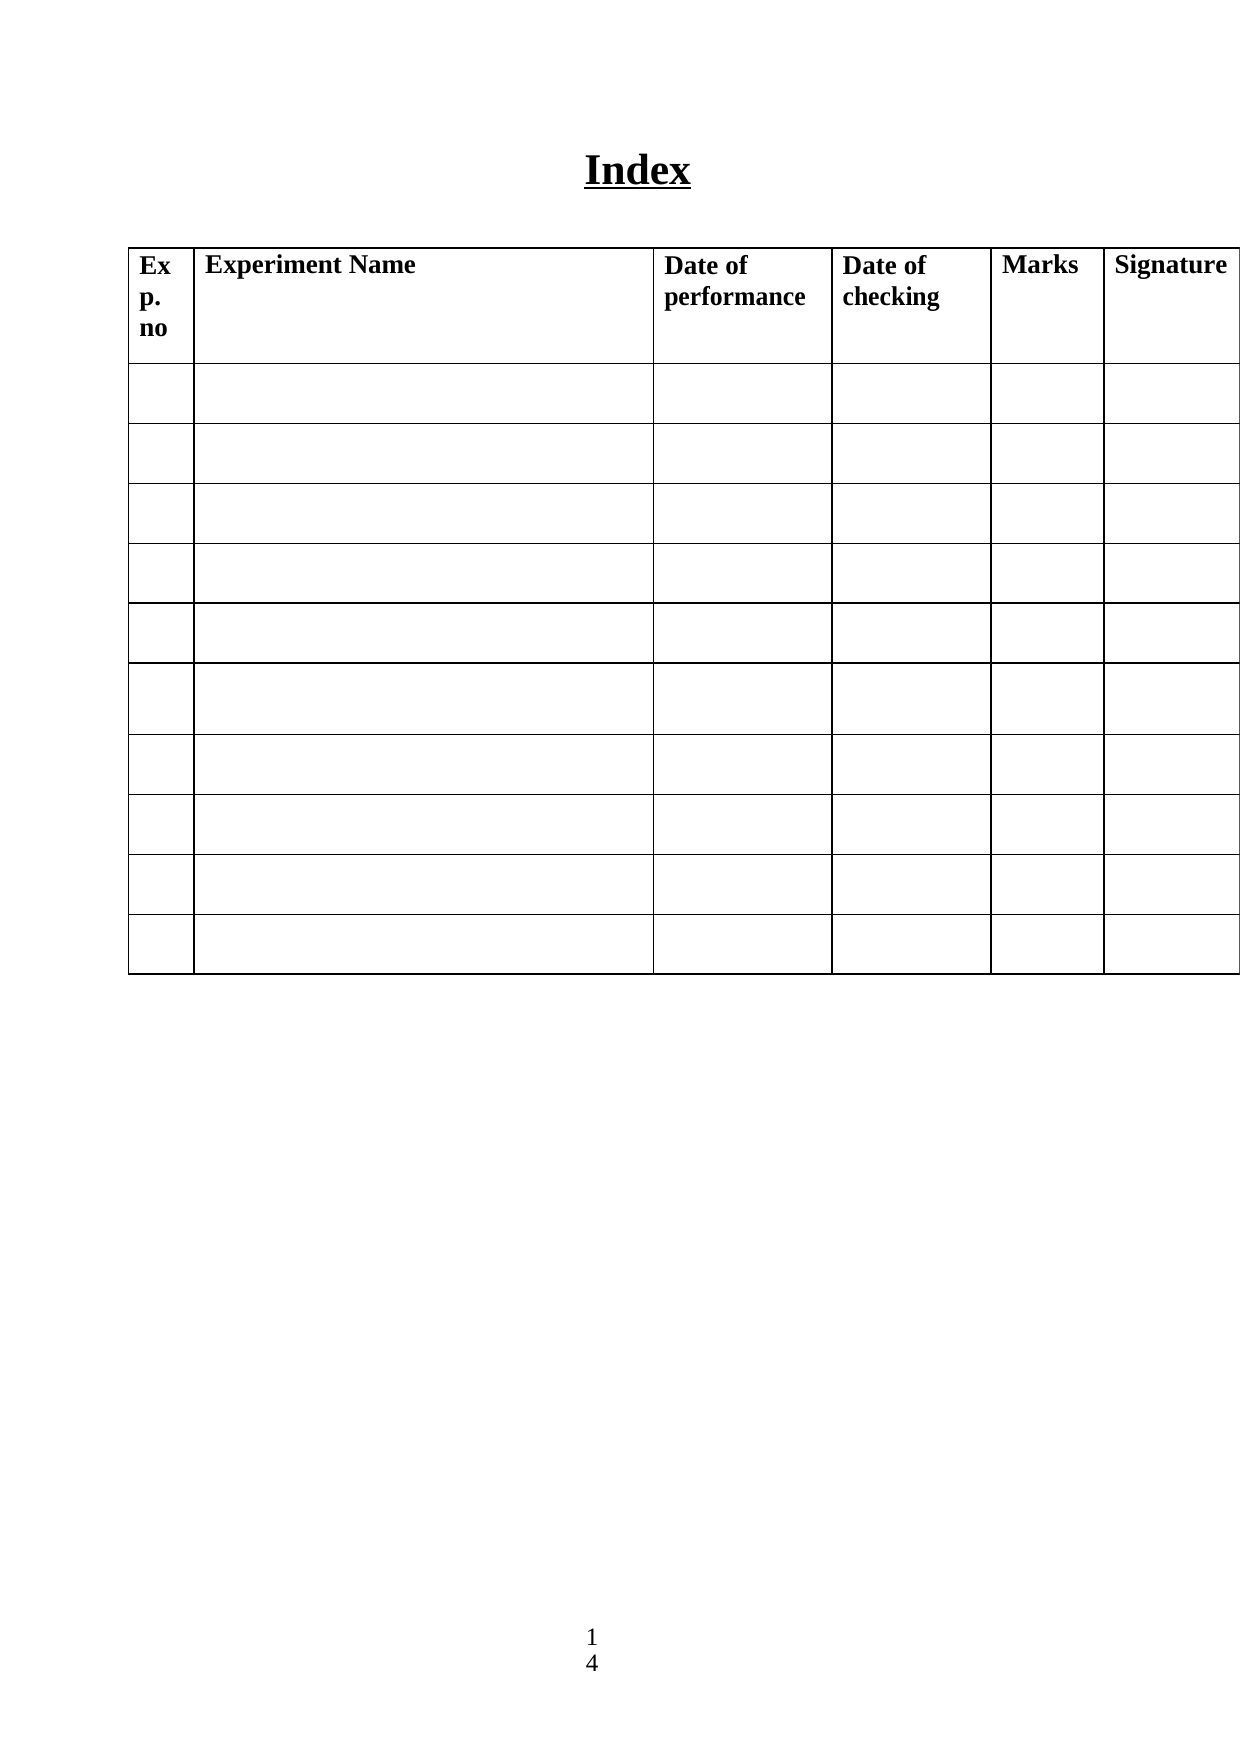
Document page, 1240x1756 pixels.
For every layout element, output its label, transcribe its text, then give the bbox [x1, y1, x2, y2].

table_cell [992, 735, 1103, 793]
table_cell [195, 484, 653, 542]
table_cell [992, 364, 1103, 423]
table_cell [833, 915, 990, 973]
table_cell [654, 484, 831, 542]
table_cell [654, 364, 831, 423]
table_cell [833, 664, 990, 734]
table_cell [195, 795, 653, 853]
table_header Signature [1105, 249, 1239, 363]
table_cell [833, 424, 990, 482]
table_cell [195, 664, 653, 734]
table_cell [1105, 424, 1239, 482]
table_cell [1105, 855, 1239, 913]
table_cell [1105, 604, 1239, 662]
table_cell [129, 664, 193, 734]
table_cell [833, 484, 990, 542]
table_cell [1105, 795, 1239, 853]
table_cell [195, 735, 653, 793]
table_cell [129, 544, 193, 602]
table_cell [195, 424, 653, 482]
table_header Date of performance [654, 249, 831, 363]
table_cell [654, 664, 831, 734]
table_header Date of checking [833, 249, 990, 363]
table_cell [992, 664, 1103, 734]
table_cell [833, 735, 990, 793]
table_cell [992, 915, 1103, 973]
table_cell [992, 424, 1103, 482]
table_cell [992, 855, 1103, 913]
table_cell [833, 604, 990, 662]
table_cell [1105, 484, 1239, 542]
table_cell [129, 855, 193, 913]
table_cell [195, 364, 653, 423]
table_cell [654, 604, 831, 662]
table_cell [992, 795, 1103, 853]
table_cell [833, 855, 990, 913]
table_cell [129, 424, 193, 482]
table_cell [129, 484, 193, 542]
table_cell [654, 424, 831, 482]
table_cell [195, 604, 653, 662]
table_header Marks [992, 249, 1103, 363]
table_cell [833, 364, 990, 423]
table_cell [654, 855, 831, 913]
table_cell [129, 735, 193, 793]
table_cell [1105, 915, 1239, 973]
table_cell [654, 915, 831, 973]
table_cell [129, 604, 193, 662]
table_cell [992, 484, 1103, 542]
table_cell [129, 364, 193, 423]
table_cell [654, 795, 831, 853]
table_cell [992, 544, 1103, 602]
table_cell [833, 795, 990, 853]
table_header Ex p. no [129, 249, 193, 363]
table_cell [992, 604, 1103, 662]
table_cell [129, 915, 193, 973]
table_header Experiment Name [195, 249, 653, 363]
table_cell [1105, 364, 1239, 423]
table_cell [129, 795, 193, 853]
subtitle Index [117, 143, 1158, 194]
table_cell [833, 544, 990, 602]
table_cell [1105, 735, 1239, 793]
table_cell [654, 735, 831, 793]
table_cell [195, 544, 653, 602]
table_cell [195, 855, 653, 913]
table_cell [1105, 664, 1239, 734]
table_cell [1105, 544, 1239, 602]
table_cell [654, 544, 831, 602]
table_cell [195, 915, 653, 973]
